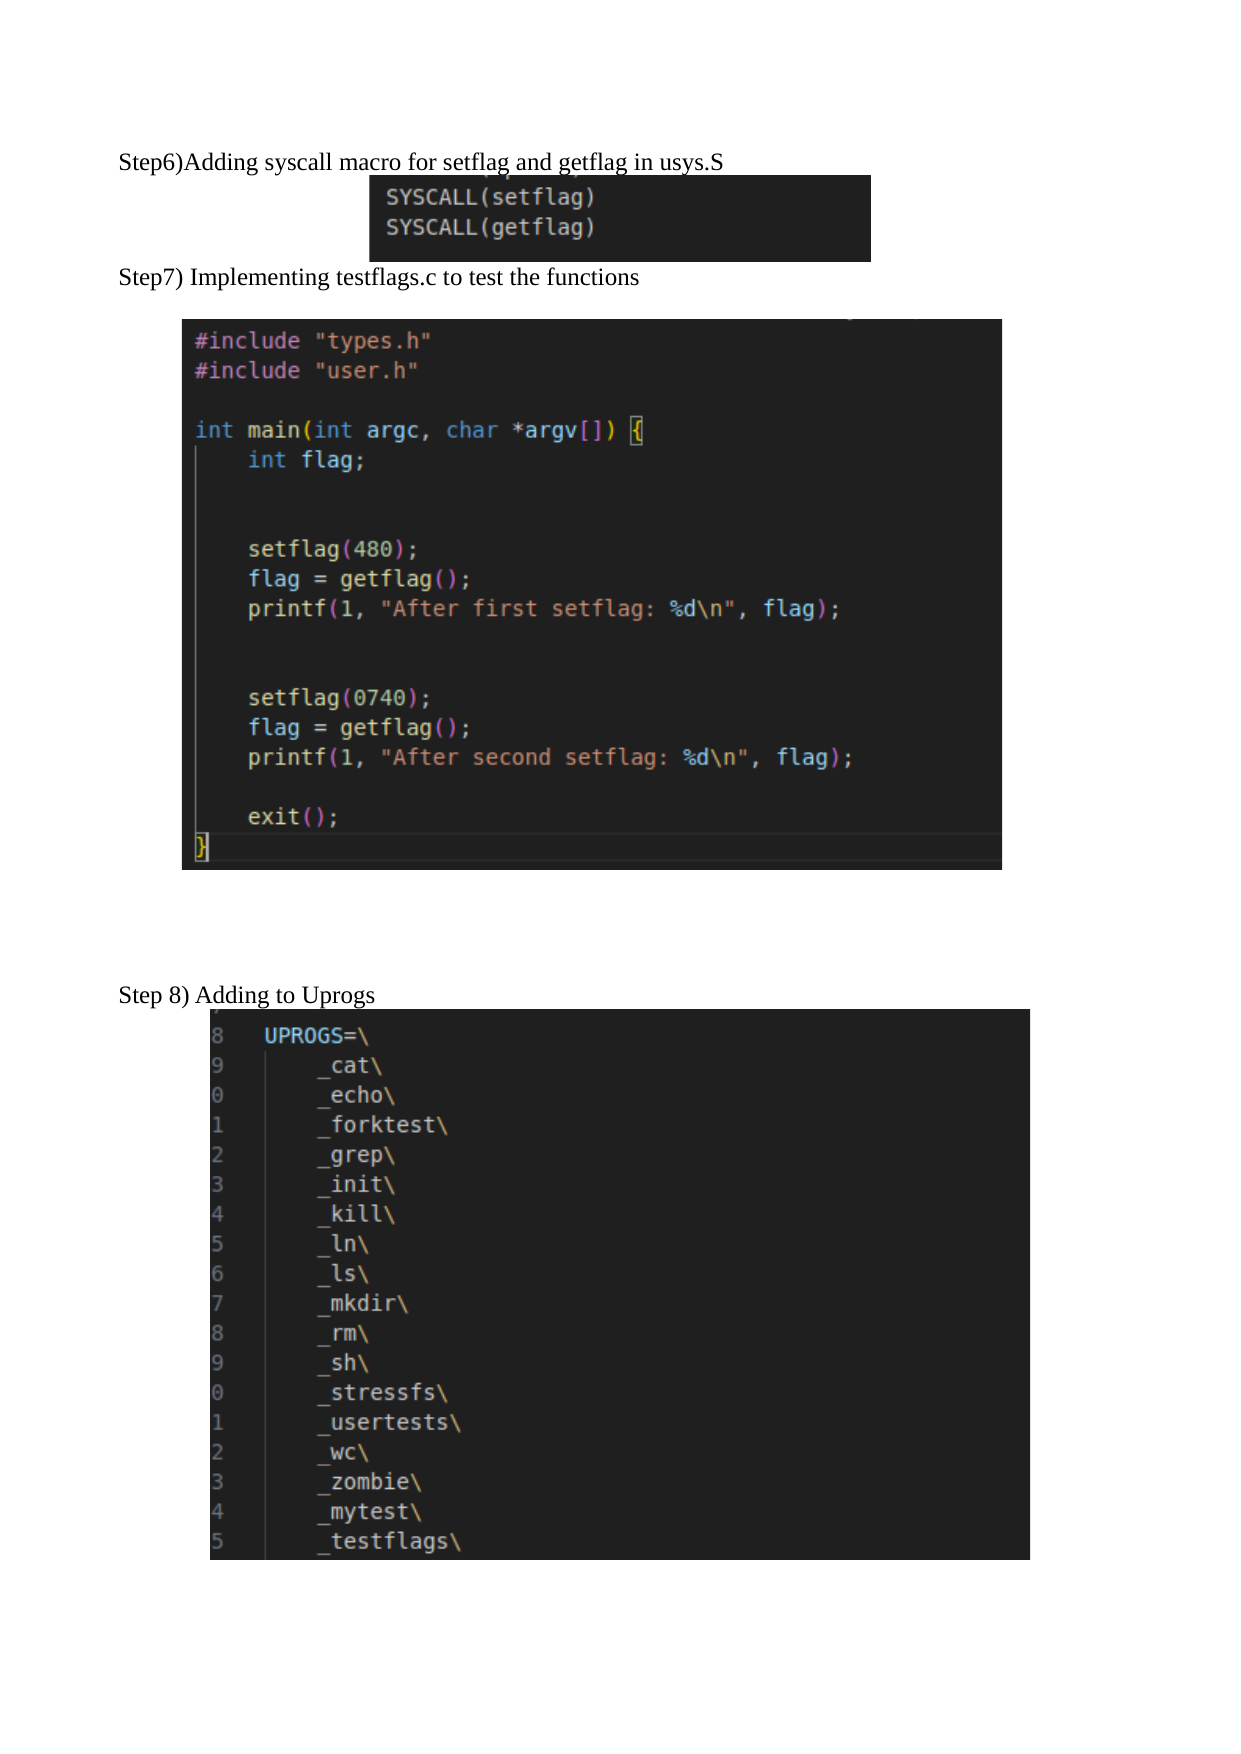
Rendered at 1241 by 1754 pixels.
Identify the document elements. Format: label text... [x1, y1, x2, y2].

text Step6)Adding syscall macro for setflag and getflag in usys.S [118, 118, 1122, 176]
picture [369, 175, 871, 262]
picture [181, 319, 1003, 870]
picture [210, 1009, 1031, 1560]
text [118, 1009, 1122, 1617]
text Step7) Implementing testflags.c to test the functions Step 8) Adding to Uprogs [118, 176, 1122, 1009]
